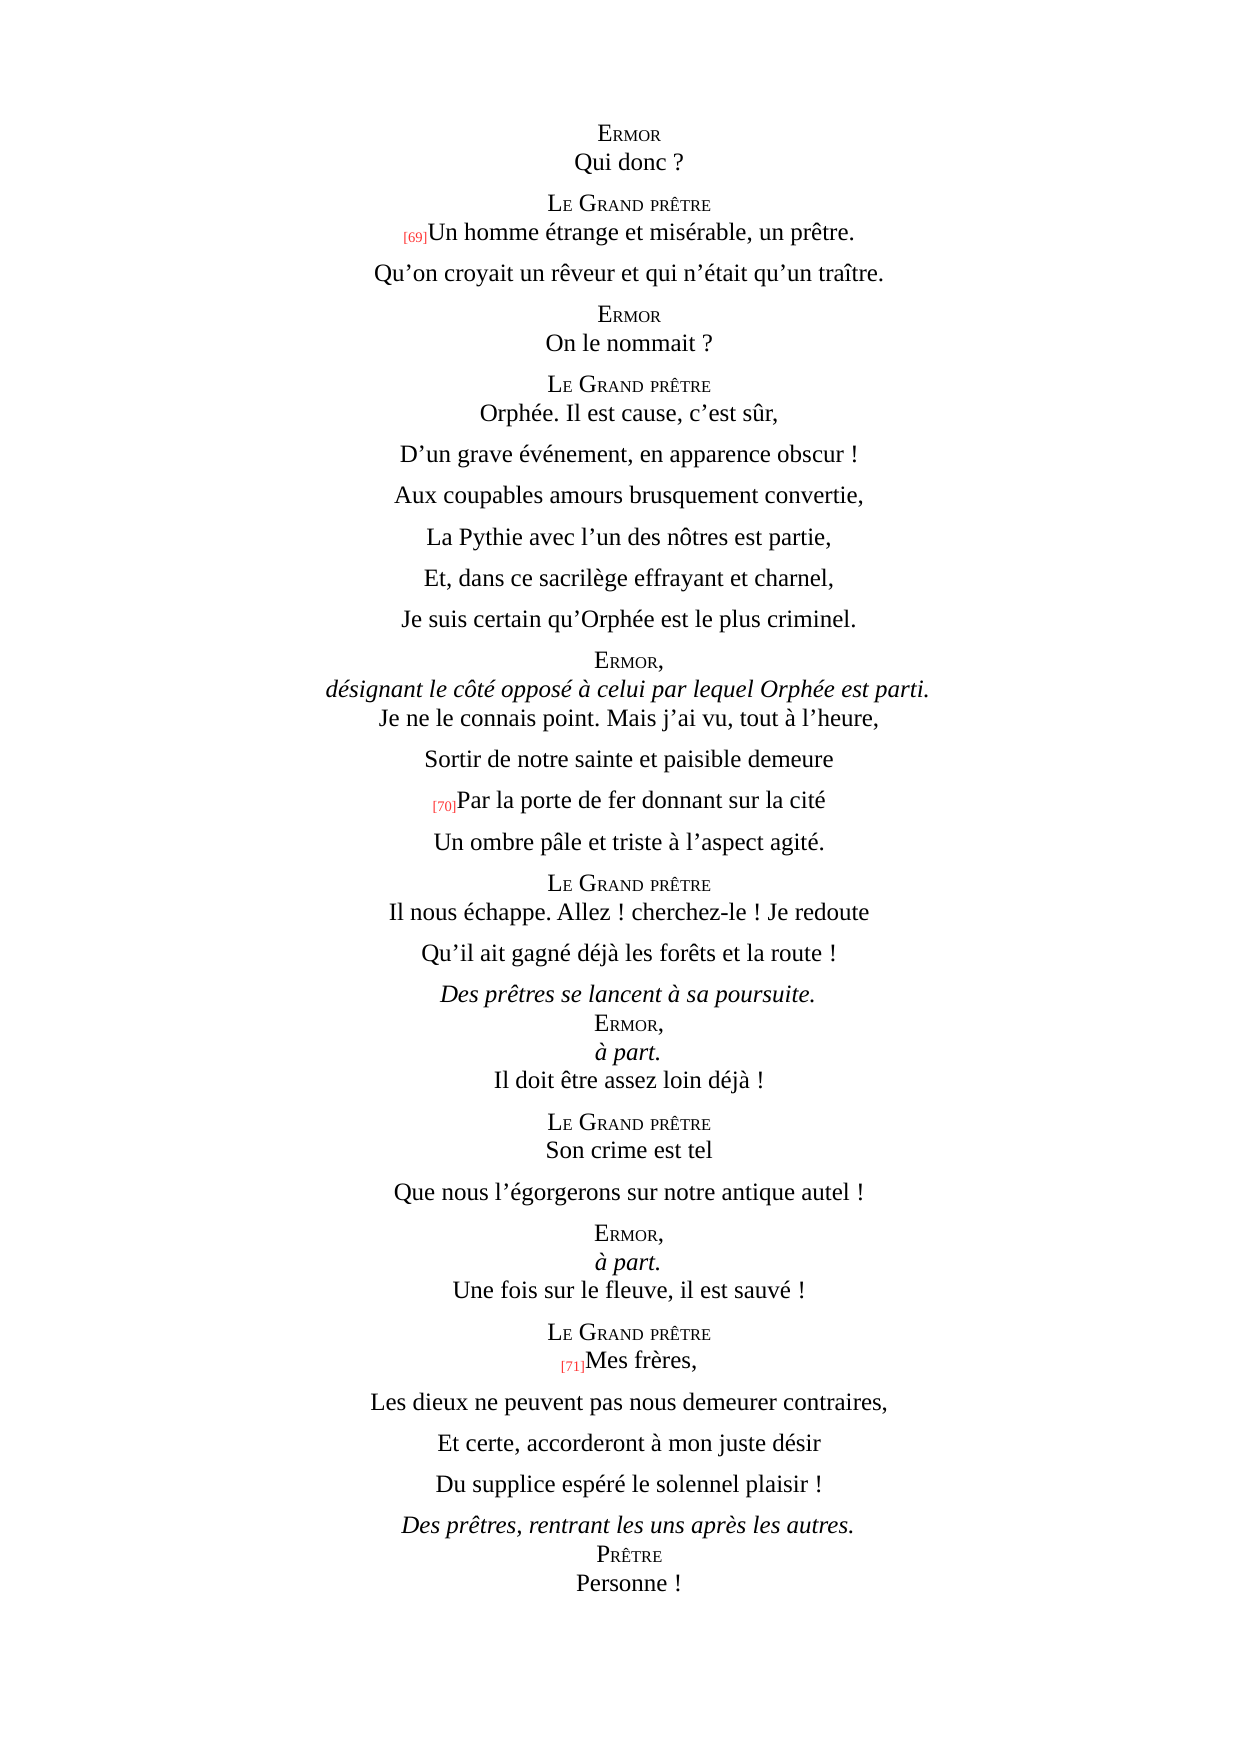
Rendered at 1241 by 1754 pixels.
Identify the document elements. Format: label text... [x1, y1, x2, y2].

text Prêtre [118, 1539, 1122, 1568]
text Le Grand prêtre [118, 1317, 1122, 1346]
text Le Grand prêtre [118, 369, 1122, 398]
text à part. [118, 1247, 1122, 1276]
text Des prêtres, rentrant les uns après les autres. [118, 1511, 1122, 1539]
text Une fois sur le fleuve, il est sauvé ! [118, 1276, 1122, 1304]
text Il doit être assez loin déjà ! [118, 1066, 1122, 1094]
text Le Grand prêtre [118, 1107, 1122, 1136]
text Que nous l’égorgerons sur notre antique autel ! [118, 1177, 1122, 1206]
text Ermor, [118, 1218, 1122, 1247]
text Je ne le connais point. Mais j’ai vu, tout à l’heure, [118, 703, 1122, 732]
text Le Grand prêtre [118, 868, 1122, 897]
text à part. [118, 1037, 1122, 1066]
text Orphée. Il est cause, c’est sûr, [118, 398, 1122, 427]
text Un ombre pâle et triste à l’aspect agité. [118, 827, 1122, 856]
text Je suis certain qu’Orphée est le plus criminel. [118, 604, 1122, 633]
text Et, dans ce sacrilège effrayant et charnel, [118, 563, 1122, 592]
text Des prêtres se lancent à sa poursuite. [118, 979, 1122, 1008]
text Qui donc ? [118, 147, 1122, 176]
text désignant le côté opposé à celui par lequel Orphée est parti. [118, 674, 1122, 703]
text On le nommait ? [118, 328, 1122, 357]
text Son crime est tel [118, 1136, 1122, 1164]
text La Pythie avec l’un des nôtres est partie, [118, 522, 1122, 551]
text Qu’il ait gagné déjà les forêts et la route ! [118, 938, 1122, 967]
text [69]Un homme étrange et misérable, un prêtre. [118, 217, 1122, 246]
text Il nous échappe. Allez ! cherchez-le ! Je redoute [118, 897, 1122, 926]
text Sortir de notre sainte et paisible demeure [118, 744, 1122, 773]
text Du supplice espéré le solennel plaisir ! [118, 1469, 1122, 1498]
text Ermor, [118, 1008, 1122, 1037]
text Ermor, [118, 646, 1122, 674]
text Ermor [118, 118, 1122, 147]
text Le Grand prêtre [118, 188, 1122, 217]
text Personne ! [118, 1568, 1122, 1597]
text [70]Par la porte de fer donnant sur la cité [118, 786, 1122, 814]
text [71]Mes frères, [118, 1346, 1122, 1374]
text Aux coupables amours brusquement convertie, [118, 481, 1122, 509]
text Les dieux ne peuvent pas nous demeurer contraires, [118, 1387, 1122, 1416]
text Et certe, accorderont à mon juste désir [118, 1428, 1122, 1457]
text Qu’on croyait un rêveur et qui n’était qu’un traître. [118, 258, 1122, 287]
text Ermor [118, 299, 1122, 328]
text D’un grave événement, en apparence obscur ! [118, 439, 1122, 468]
